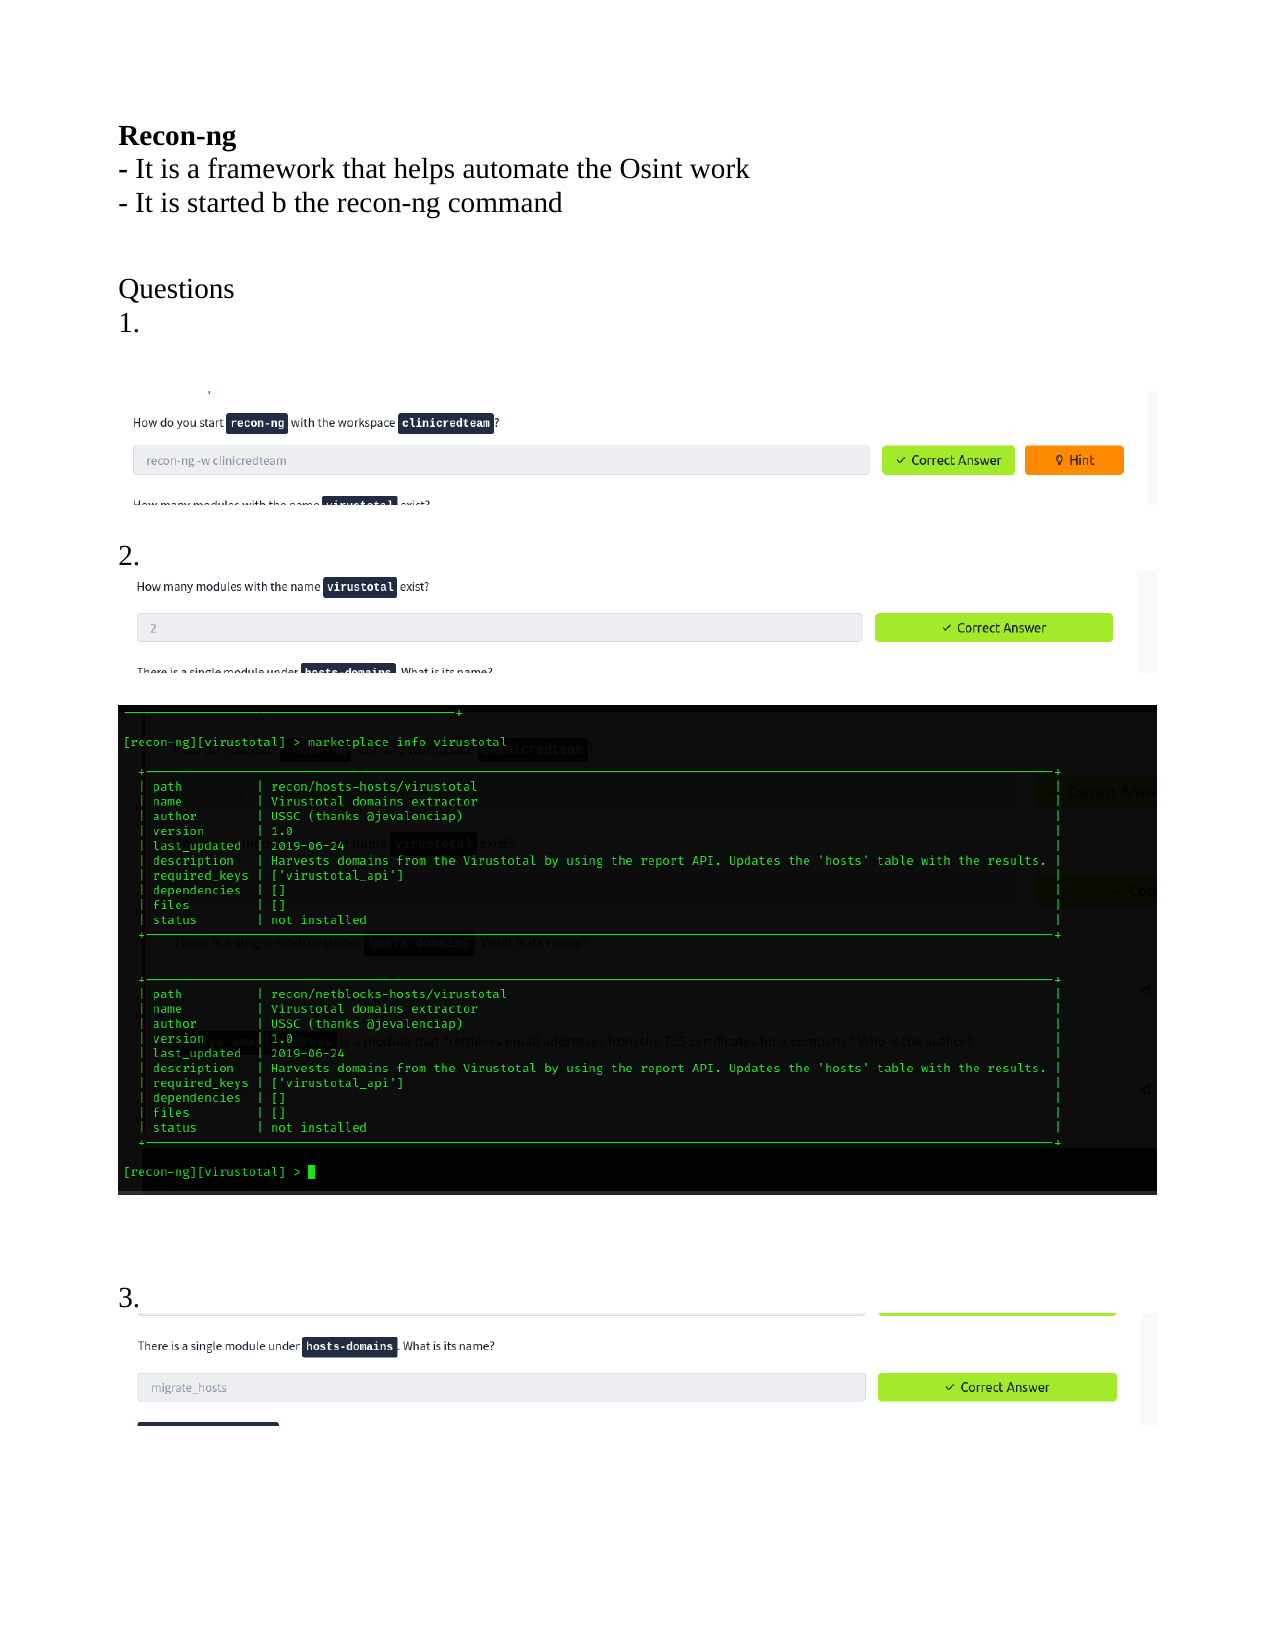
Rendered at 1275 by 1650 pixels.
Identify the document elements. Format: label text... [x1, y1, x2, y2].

picture [118, 391, 1157, 505]
text 1. [118, 305, 1157, 338]
picture [118, 1313, 1157, 1426]
picture [118, 705, 1157, 1195]
text 3. [118, 1280, 1157, 1313]
picture [118, 571, 1157, 673]
text Recon-ng [118, 118, 1157, 152]
text - It is started b the recon-ng command [118, 185, 1157, 219]
text Questions [118, 271, 1157, 305]
text - It is a framework that helps automate the Osint work [118, 152, 1157, 185]
text 2. [118, 538, 1157, 571]
